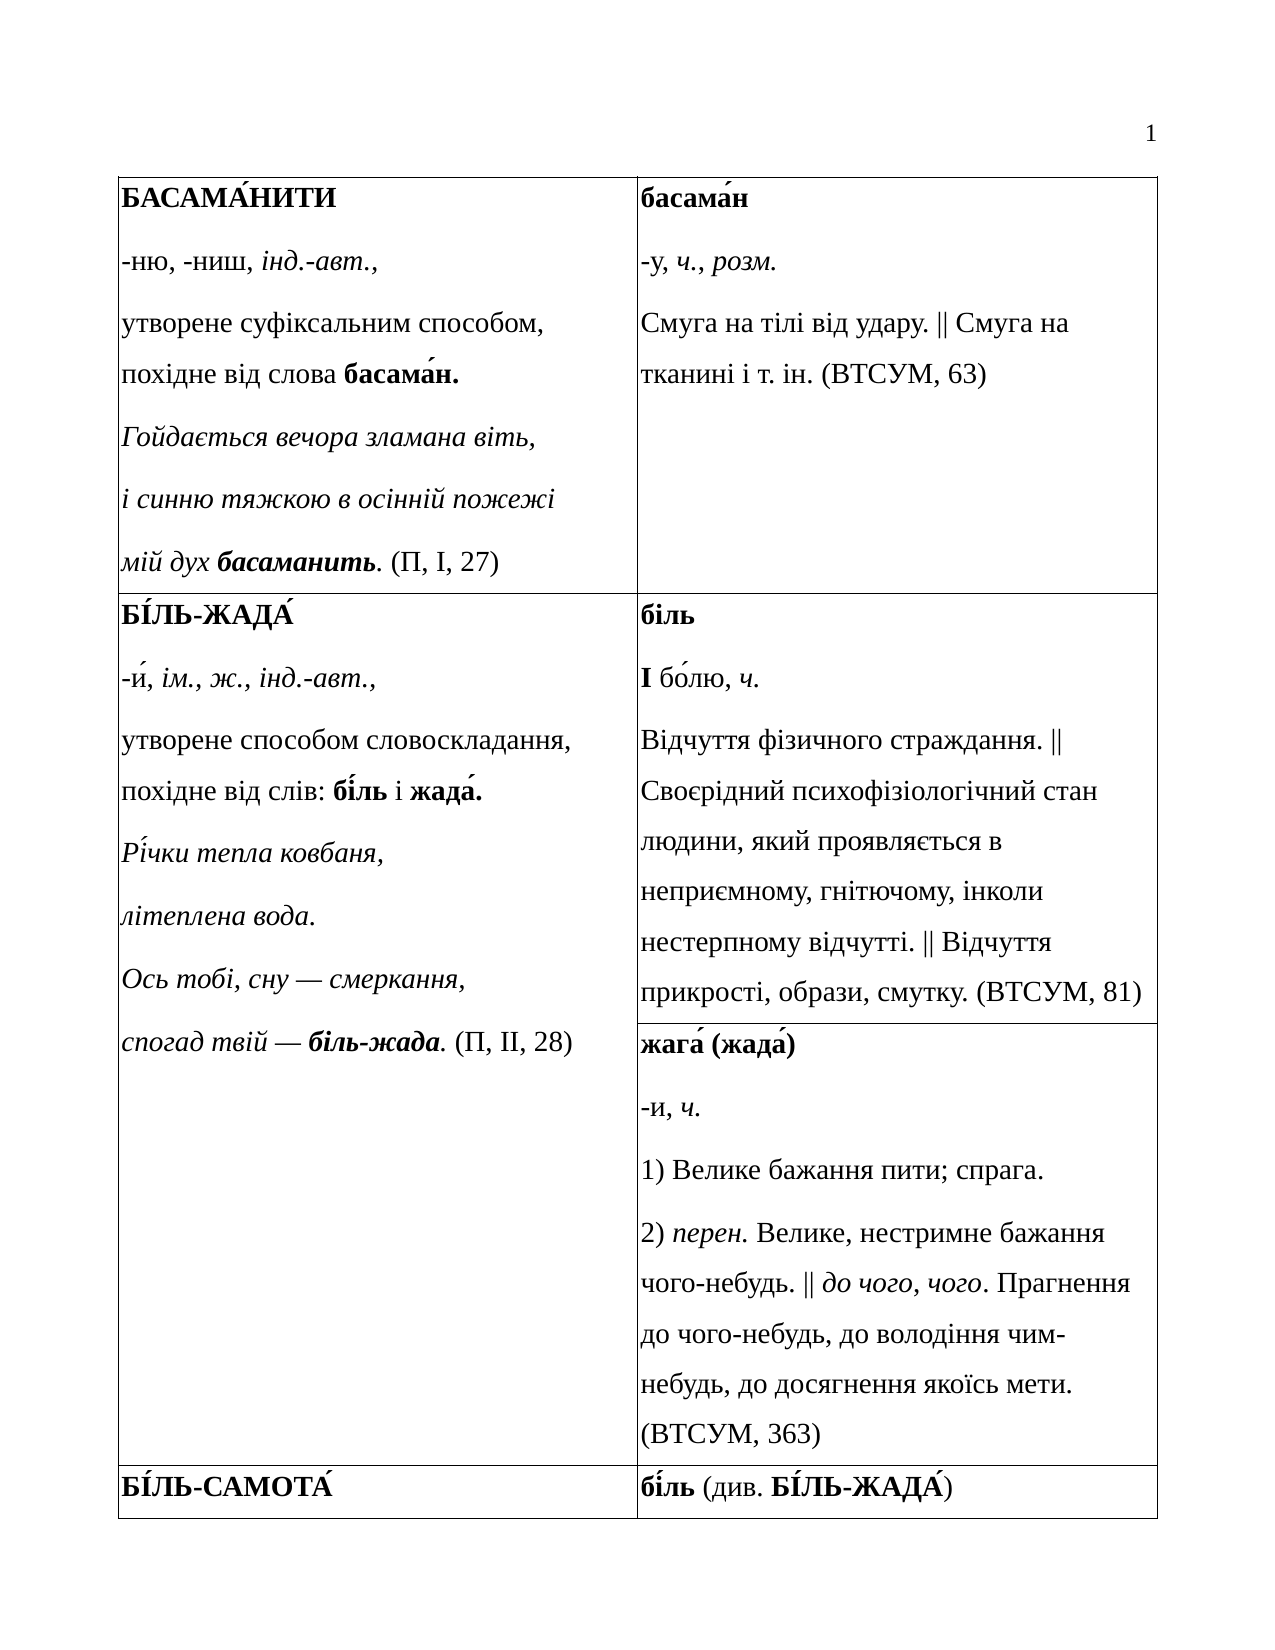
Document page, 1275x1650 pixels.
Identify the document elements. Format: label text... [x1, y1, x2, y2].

table_cell БІ́ЛЬ-САМОТА́ [119, 1466, 637, 1518]
table_cell БІ́ЛЬ-ЖАДА́ -и́, ім., ж., інд.-авт., утворене способом словоскладання, похідне від слів: бі́ль і жада́. Рі́чки тепла ковбаня, літеплена вода. Ось тобі, сну — смеркання, спогад твій — біль-жада. (П, ІІ, 28) [119, 594, 637, 1465]
table_header басама́н -у, ч., розм. Смуга на тілі від удару. || Смуга на тканині і т. ін. (ВТСУМ, 63) [638, 178, 1157, 593]
table_header БАСАМА́НИТИ -ню, -ниш, інд.-авт., утворене суфіксальним способом, похідне від слова басама́н. Гойдається вечора зламана віть, і синню тяжкою в осінній пожежі мій дух басаманить. (П, І, 27) [119, 178, 637, 593]
table_cell бі́ль (див. БІ́ЛЬ-ЖАДА́) [638, 1466, 1157, 1518]
table_cell біль I бо́лю, ч. Відчуття фізичного страждання. || Своєрідний психофізіологічний стан людини, який проявляється в неприємному, гнітючому, інколи нестерпному відчутті. || Відчуття прикрості, образи, смутку. (ВТСУМ, 81) [638, 594, 1157, 1023]
table_cell жага́ (жада́) -и, ч. 1) Велике бажання пити; спрага. 2) перен. Велике, нестримне бажання чого-небудь. || до чого, чого. Прагнення до чого-небудь, до володіння чим-небудь, до досягнення якоїсь мети. (ВТСУМ, 363) [638, 1024, 1157, 1465]
